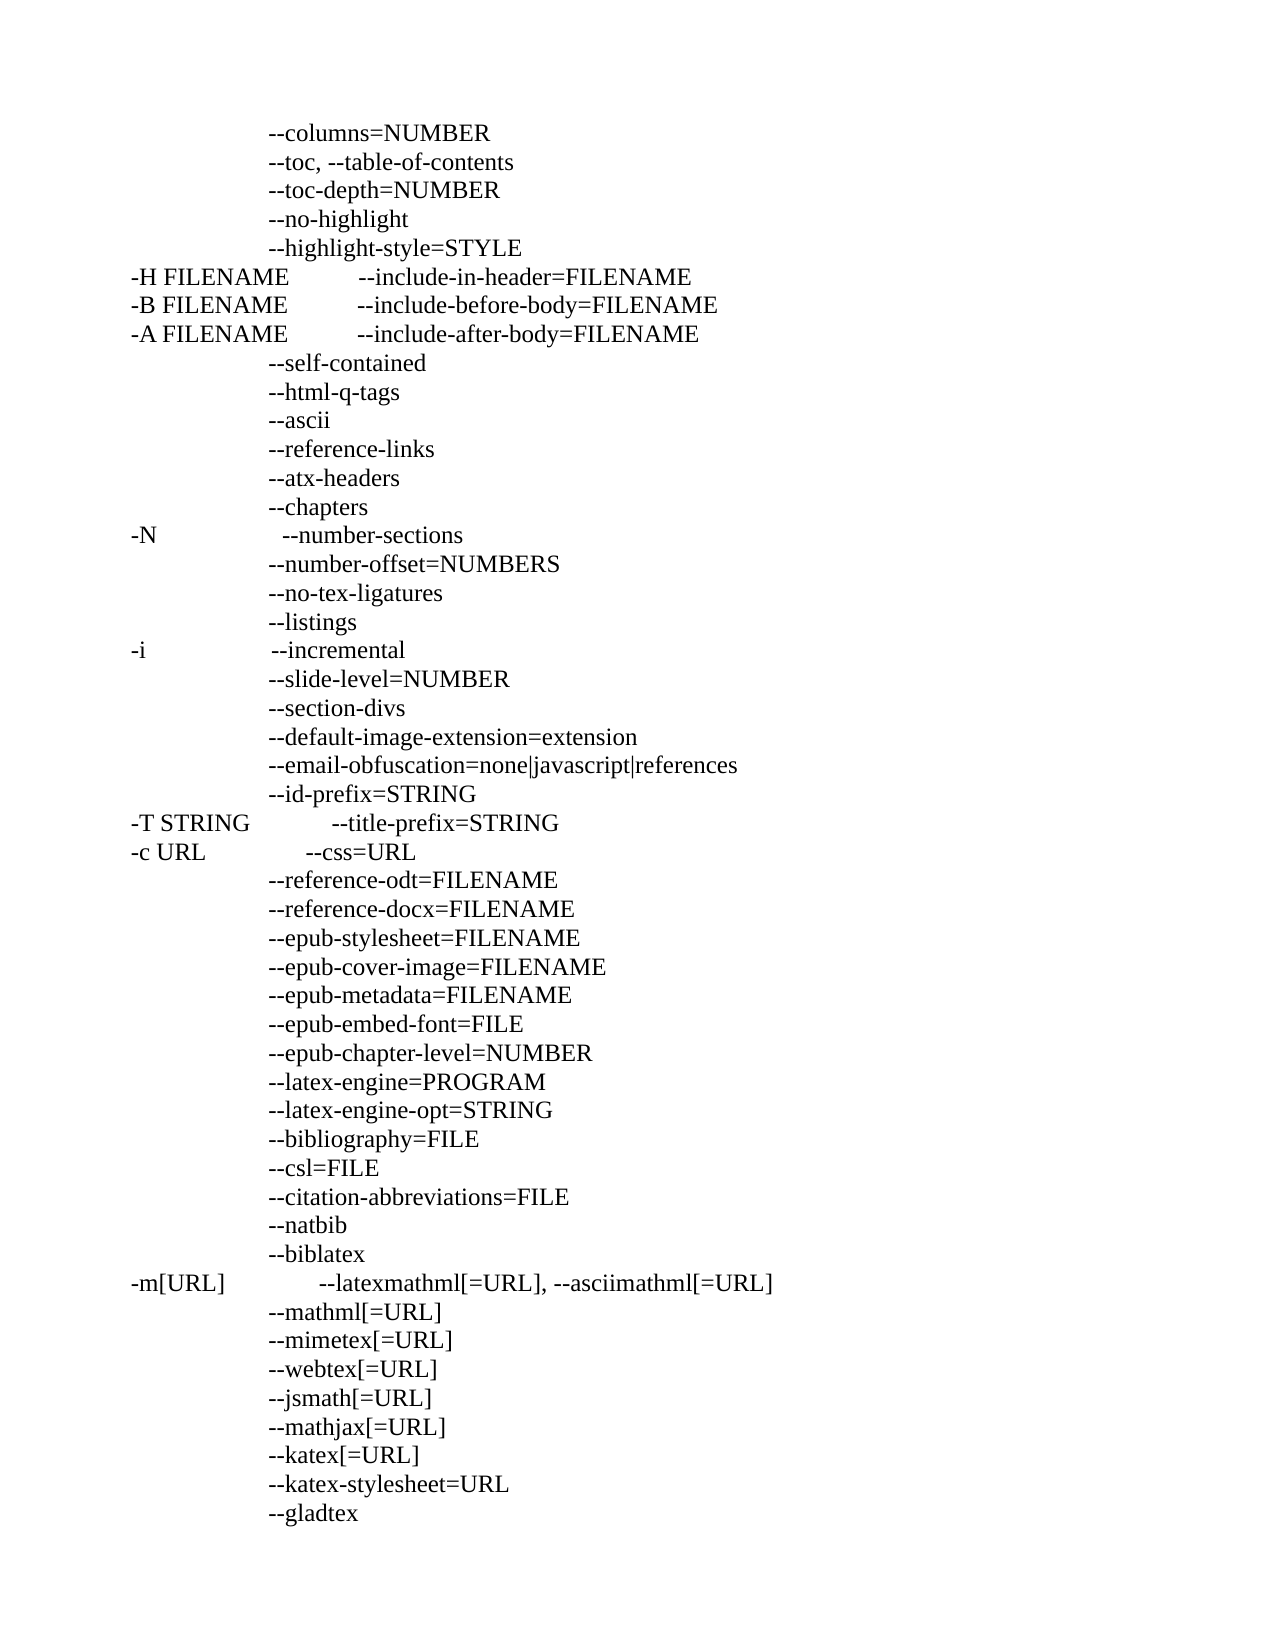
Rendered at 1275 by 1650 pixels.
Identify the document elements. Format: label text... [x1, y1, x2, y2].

text --epub-stylesheet=FILENAME [118, 923, 1157, 952]
text -T STRING --title-prefix=STRING [118, 808, 1157, 837]
text --natbib [118, 1211, 1157, 1239]
text --reference-docx=FILENAME [118, 894, 1157, 923]
text -H FILENAME --include-in-header=FILENAME [118, 262, 1157, 291]
text --id-prefix=STRING [118, 779, 1157, 808]
text -B FILENAME --include-before-body=FILENAME [118, 291, 1157, 319]
text --epub-cover-image=FILENAME [118, 952, 1157, 981]
text --self-contained [118, 348, 1157, 377]
text --webtex[=URL] [118, 1354, 1157, 1383]
text --katex-stylesheet=URL [118, 1469, 1157, 1498]
text --default-image-extension=extension [118, 722, 1157, 751]
text --epub-embed-font=FILE [118, 1009, 1157, 1038]
text --latex-engine-opt=STRING [118, 1096, 1157, 1124]
text -A FILENAME --include-after-body=FILENAME [118, 319, 1157, 348]
text --highlight-style=STYLE [118, 233, 1157, 262]
text --biblatex [118, 1239, 1157, 1268]
text --latex-engine=PROGRAM [118, 1067, 1157, 1096]
text -i --incremental [118, 636, 1157, 664]
text --toc-depth=NUMBER [118, 176, 1157, 204]
text --chapters [118, 492, 1157, 521]
text --email-obfuscation=none|javascript|references [118, 751, 1157, 779]
text --toc, --table-of-contents [118, 147, 1157, 176]
text -N --number-sections [118, 521, 1157, 549]
text -m[URL] --latexmathml[=URL], --asciimathml[=URL] [118, 1268, 1157, 1297]
text --bibliography=FILE [118, 1124, 1157, 1153]
text --gladtex [118, 1498, 1157, 1527]
text --epub-metadata=FILENAME [118, 981, 1157, 1009]
text --slide-level=NUMBER [118, 664, 1157, 693]
text --no-highlight [118, 204, 1157, 233]
text --reference-odt=FILENAME [118, 866, 1157, 894]
text --section-divs [118, 693, 1157, 722]
text --columns=NUMBER [118, 118, 1157, 147]
text --html-q-tags [118, 377, 1157, 406]
text --mimetex[=URL] [118, 1326, 1157, 1354]
text --ascii [118, 406, 1157, 434]
text --no-tex-ligatures [118, 578, 1157, 607]
text --jsmath[=URL] [118, 1383, 1157, 1412]
text --atx-headers [118, 463, 1157, 492]
text --mathjax[=URL] [118, 1412, 1157, 1441]
text --katex[=URL] [118, 1441, 1157, 1469]
text --epub-chapter-level=NUMBER [118, 1038, 1157, 1067]
text --reference-links [118, 434, 1157, 463]
text -c URL --css=URL [118, 837, 1157, 866]
text --listings [118, 607, 1157, 636]
text --number-offset=NUMBERS [118, 549, 1157, 578]
text --csl=FILE [118, 1153, 1157, 1182]
text --citation-abbreviations=FILE [118, 1182, 1157, 1211]
text --mathml[=URL] [118, 1297, 1157, 1326]
